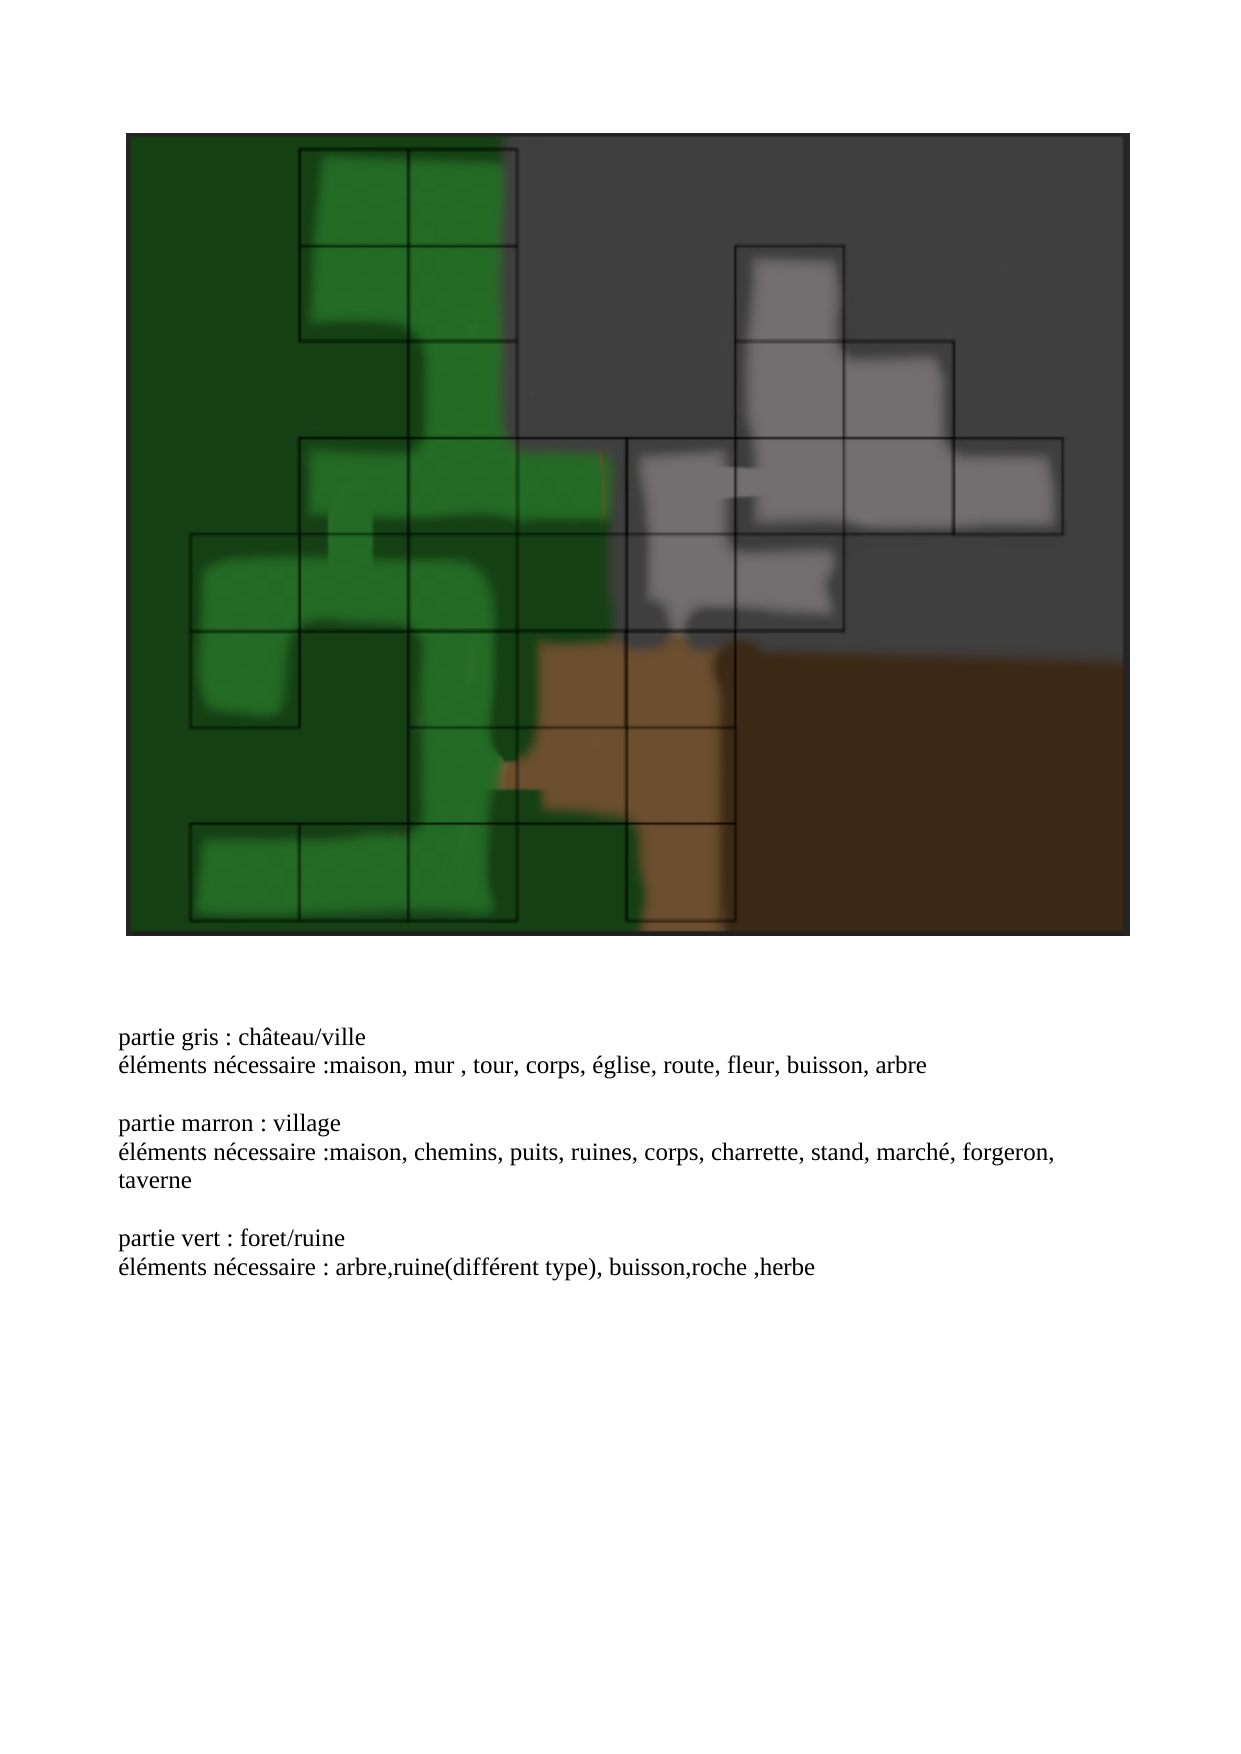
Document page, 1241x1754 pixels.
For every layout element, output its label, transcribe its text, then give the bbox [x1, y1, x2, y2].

text éléments nécessaire : arbre,ruine(différent type), buisson,roche ,herbe [118, 1252, 1122, 1280]
text éléments nécessaire :maison, mur , tour, corps, église, route, fleur, buisson, arbre [118, 1050, 1122, 1079]
text partie gris : château/ville [118, 1022, 1122, 1050]
picture [126, 133, 1130, 936]
text éléments nécessaire :maison, chemins, puits, ruines, corps, charrette, stand, marché, forgeron, taverne [118, 1137, 1122, 1194]
text partie marron : village [118, 1108, 1122, 1137]
text partie vert : foret/ruine [118, 1223, 1122, 1252]
